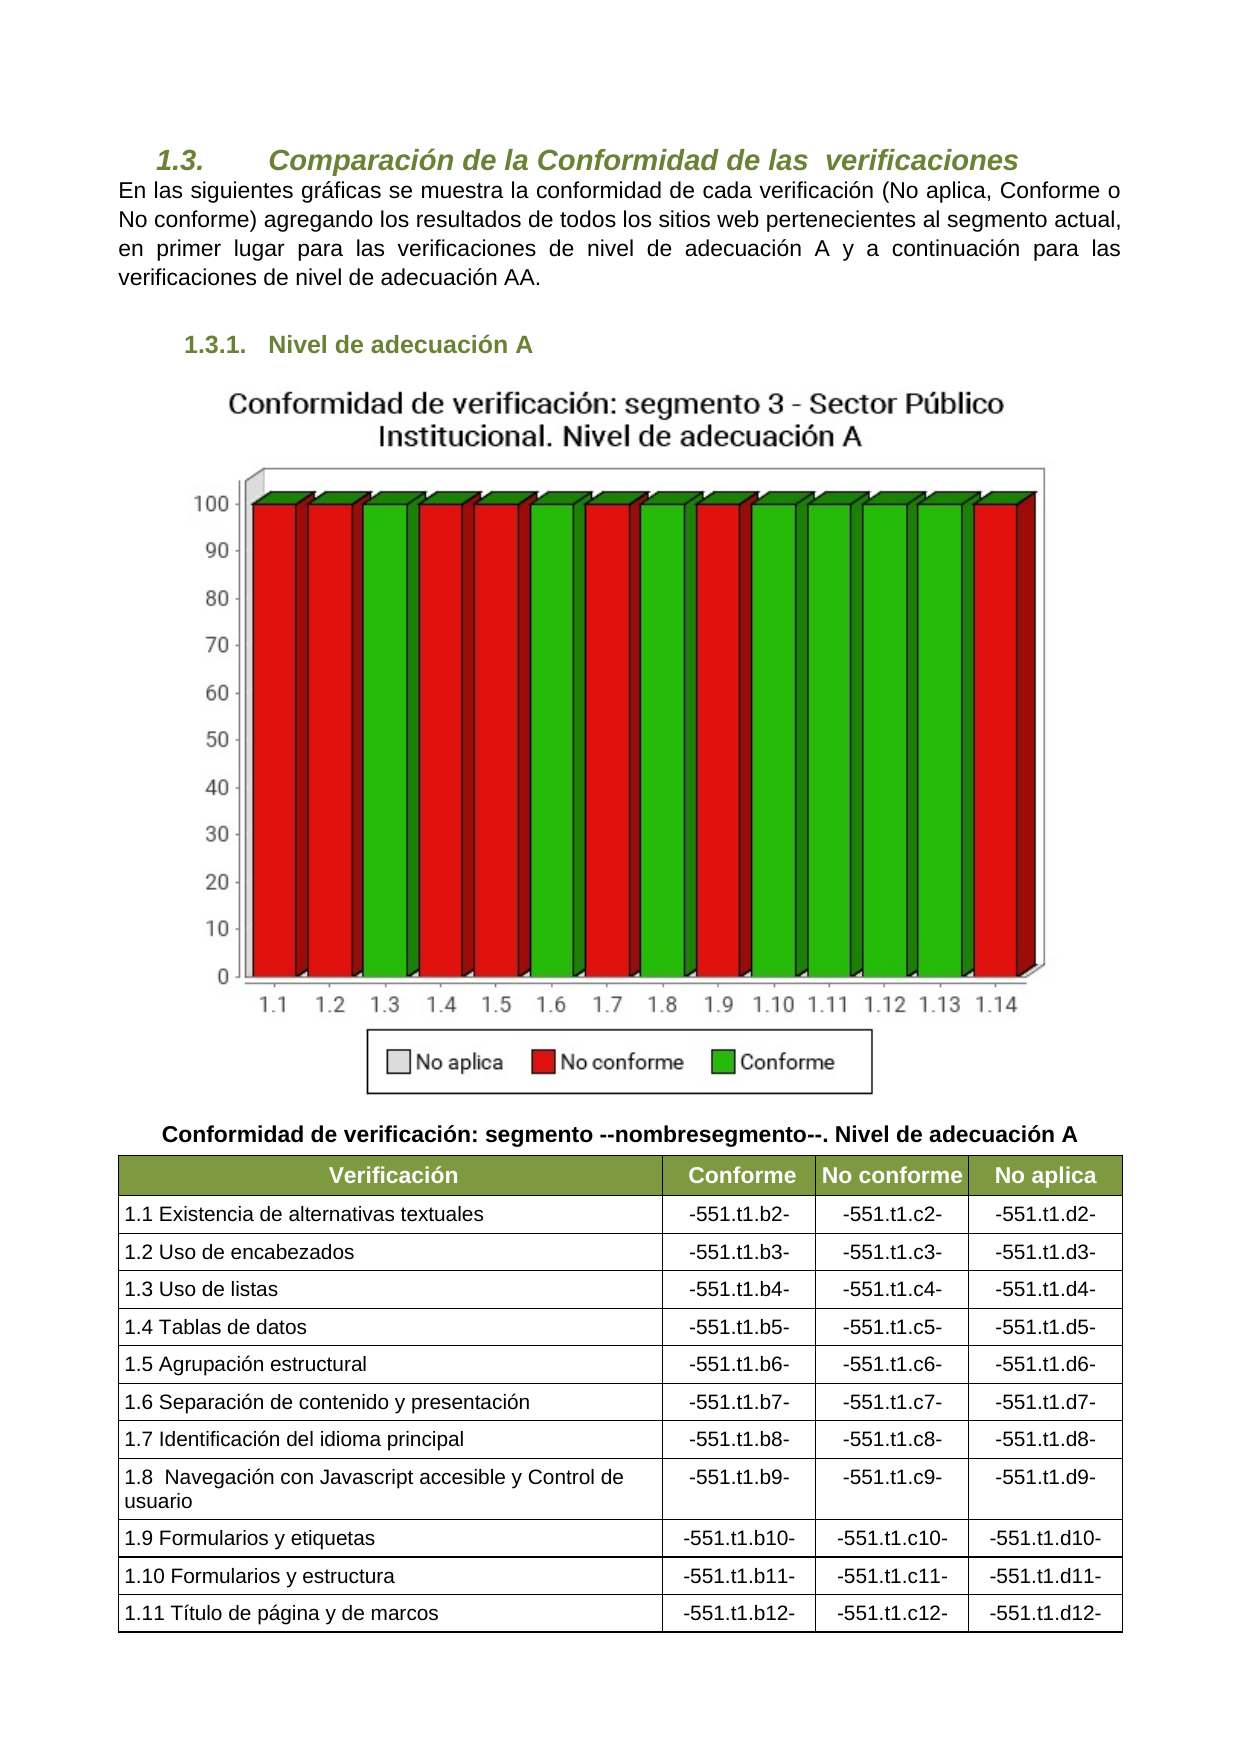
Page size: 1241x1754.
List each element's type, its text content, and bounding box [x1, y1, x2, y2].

table_cell -551.t1.d2- [969, 1196, 1122, 1232]
table_cell -551.t1.d4- [969, 1271, 1122, 1307]
table_cell -551.t1.b9- [663, 1459, 815, 1519]
text En las siguientes gráficas se muestra la conformidad de cada verificación (No aplica, Conforme o No conforme) agregando los resultados de todos los sitios web pertenecientes al segmento actual, en primer lugar para las verificaciones de nivel de adecuación A y a continuación para las verificaciones de nivel de adecuación AA. [118, 177, 1122, 290]
table_cell -551.t1.c9- [816, 1459, 968, 1519]
table_cell -551.t1.d11- [969, 1558, 1122, 1594]
table_header Verificación [119, 1156, 662, 1195]
table_cell -551.t1.b8- [663, 1421, 815, 1457]
table_cell 1.10 Formularios y estructura [119, 1558, 662, 1594]
table_cell -551.t1.b10- [663, 1520, 815, 1556]
table_cell -551.t1.d10- [969, 1520, 1122, 1556]
table_cell -551.t1.b11- [663, 1558, 815, 1594]
table_cell -551.t1.d8- [969, 1421, 1122, 1457]
table_header Conforme [663, 1156, 815, 1195]
table_cell -551.t1.c5- [816, 1309, 968, 1345]
subtitle Comparación de la Conformidad de las verificaciones [148, 143, 1122, 177]
table_cell 1.9 Formularios y etiquetas [119, 1520, 662, 1556]
table_header No aplica [969, 1156, 1122, 1195]
table_cell 1.11 Título de página y de marcos [119, 1595, 662, 1631]
table_cell -551.t1.c3- [816, 1234, 968, 1270]
text Conformidad de verificación: segmento --nombresegmento--. Nivel de adecuación A [118, 1121, 1122, 1147]
table_cell -551.t1.b5- [663, 1309, 815, 1345]
table_cell 1.1 Existencia de alternativas textuales [119, 1196, 662, 1232]
table_cell -551.t1.d7- [969, 1384, 1122, 1420]
table_header No conforme [816, 1156, 968, 1195]
table_cell -551.t1.d9- [969, 1459, 1122, 1519]
table_cell 1.8 Navegación con Javascript accesible y Control de usuario [119, 1459, 662, 1519]
table_cell -551.t1.d12- [969, 1595, 1122, 1631]
table_cell -551.t1.c4- [816, 1271, 968, 1307]
table_cell -551.t1.c12- [816, 1595, 968, 1631]
table_cell -551.t1.b2- [663, 1196, 815, 1232]
table_cell -551.t1.c8- [816, 1421, 968, 1457]
table_cell -551.t1.d5- [969, 1309, 1122, 1345]
table_cell -551.t1.c11- [816, 1558, 968, 1594]
picture [178, 386, 1062, 1096]
table_cell 1.5 Agrupación estructural [119, 1346, 662, 1382]
table_cell 1.6 Separación de contenido y presentación [119, 1384, 662, 1420]
table_cell -551.t1.c2- [816, 1196, 968, 1232]
table_cell -551.t1.b6- [663, 1346, 815, 1382]
table_cell -551.t1.c7- [816, 1384, 968, 1420]
table_cell -551.t1.c6- [816, 1346, 968, 1382]
table_cell -551.t1.b3- [663, 1234, 815, 1270]
table_cell -551.t1.b7- [663, 1384, 815, 1420]
table_cell 1.3 Uso de listas [119, 1271, 662, 1307]
table_cell 1.2 Uso de encabezados [119, 1234, 662, 1270]
table_cell -551.t1.d6- [969, 1346, 1122, 1382]
table_cell -551.t1.d3- [969, 1234, 1122, 1270]
table_cell -551.t1.b12- [663, 1595, 815, 1631]
table_cell -551.t1.c10- [816, 1520, 968, 1556]
subtitle Nivel de adecuación A [177, 330, 1122, 359]
table_cell 1.7 Identificación del idioma principal [119, 1421, 662, 1457]
table_cell 1.4 Tablas de datos [119, 1309, 662, 1345]
table_cell -551.t1.b4- [663, 1271, 815, 1307]
